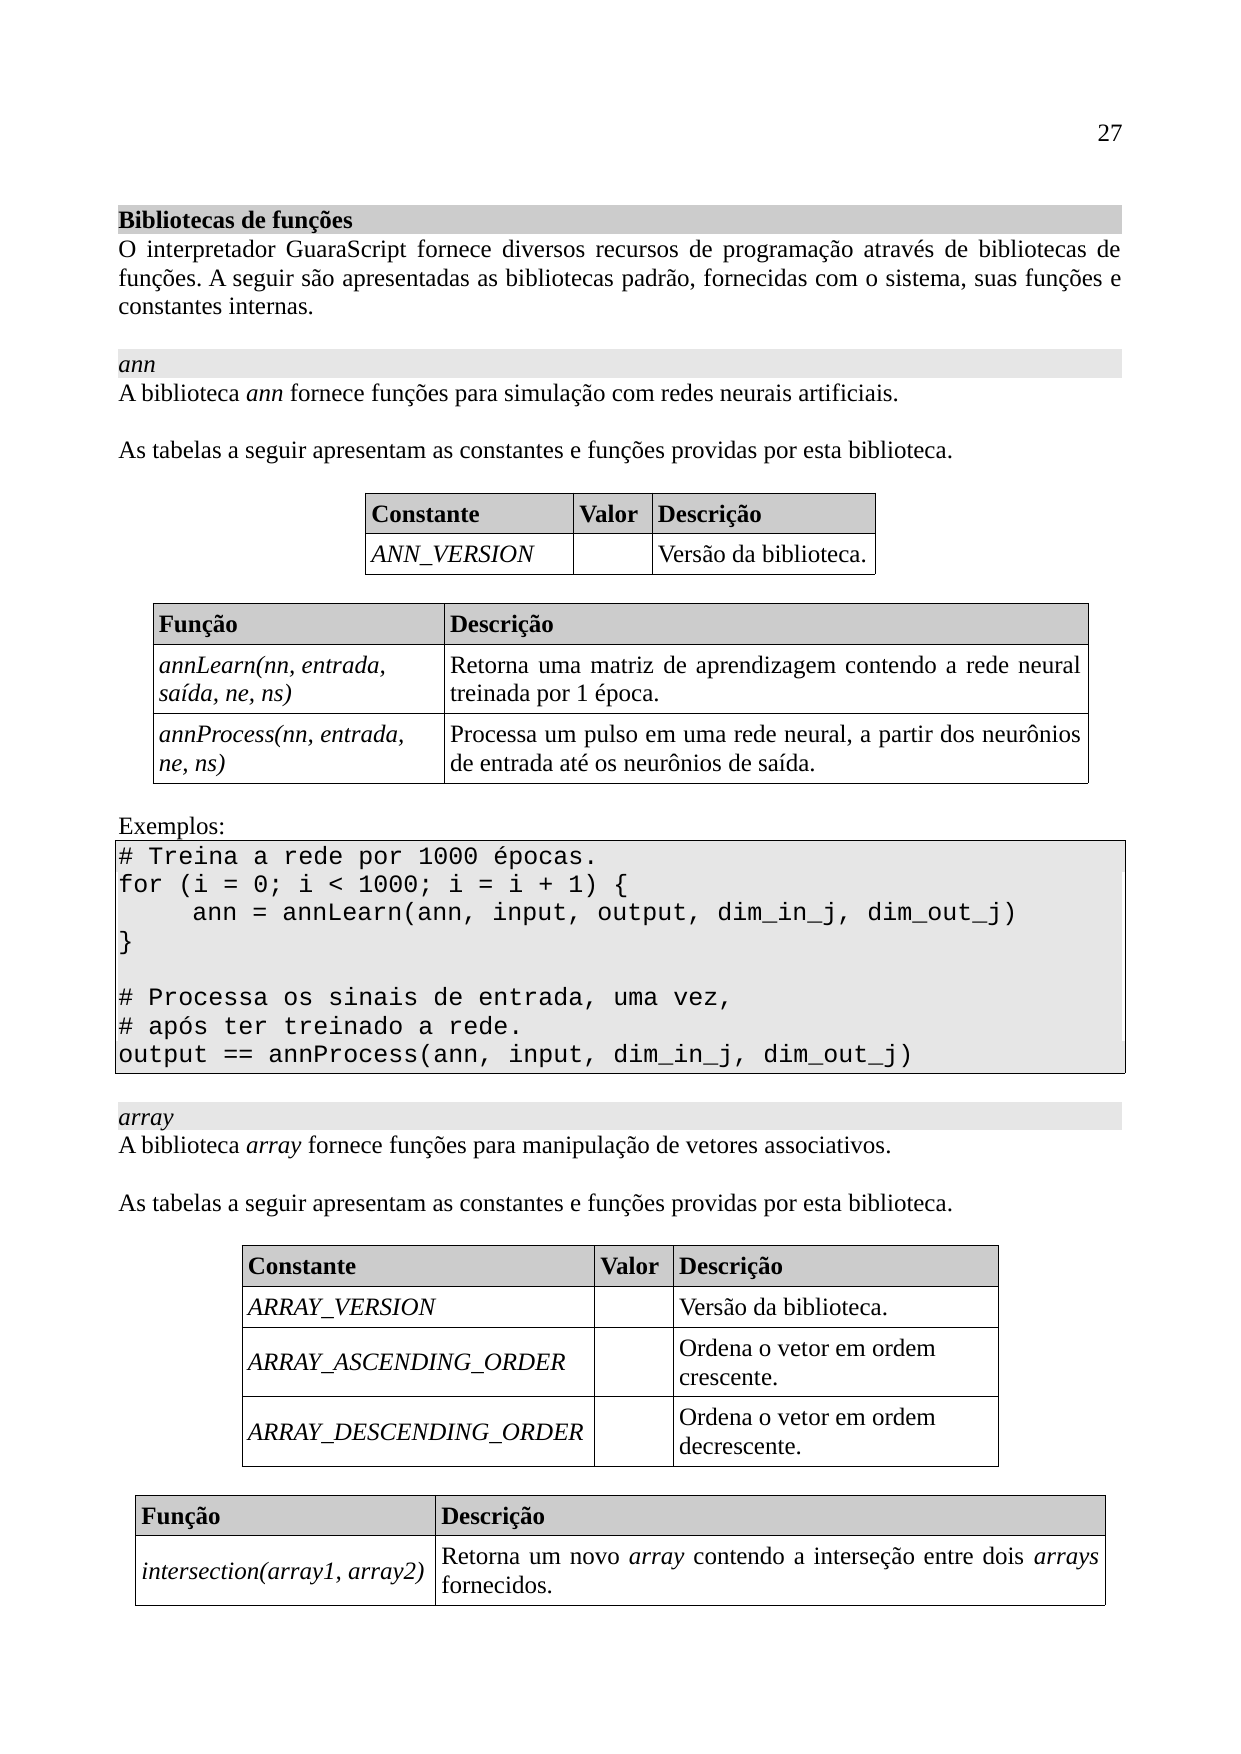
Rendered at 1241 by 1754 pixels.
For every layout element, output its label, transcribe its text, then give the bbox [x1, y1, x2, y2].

text A biblioteca ann fornece funções para simulação com redes neurais artificiais. [118, 378, 1122, 406]
text output == annProcess(ann, input, dim_in_j, dim_out_j) [116, 1038, 1125, 1073]
table_header Função [136, 1496, 435, 1535]
table_cell annLearn(nn, entrada, saída, ne, ns) [154, 645, 444, 713]
text Bibliotecas de funções [118, 205, 1122, 234]
table_cell ARRAY_DESCENDING_ORDER [243, 1397, 594, 1466]
table_cell ANN_VERSION [366, 534, 573, 574]
text ann [118, 349, 1122, 378]
table_cell ARRAY_ASCENDING_ORDER [243, 1328, 594, 1396]
table_header Descrição [653, 494, 875, 533]
table_cell [595, 1287, 673, 1327]
table_header Constante [243, 1246, 594, 1286]
table_cell Versão da biblioteca. [653, 534, 875, 574]
table_header Descrição [445, 604, 1088, 644]
text As tabelas a seguir apresentam as constantes e funções providas por esta biblioteca. [118, 1188, 1122, 1217]
text As tabelas a seguir apresentam as constantes e funções providas por esta biblioteca. [118, 435, 1122, 464]
table_cell intersection(array1, array2) [136, 1536, 435, 1605]
table_cell [574, 534, 652, 574]
text Exemplos: [118, 811, 1122, 840]
table_cell Retorna um novo array contendo a interseção entre dois arrays fornecidos. [436, 1536, 1105, 1605]
table_header Valor [595, 1246, 673, 1286]
table_cell [595, 1328, 673, 1396]
text for (i = 0; i < 1000; i = i + 1) { [118, 872, 1122, 900]
table_header Valor [574, 494, 652, 533]
table_cell Ordena o vetor em ordem crescente. [674, 1328, 998, 1396]
table_header Descrição [436, 1496, 1105, 1535]
text # Processa os sinais de entrada, uma vez, [118, 985, 1122, 1013]
table_cell Versão da biblioteca. [674, 1287, 998, 1327]
table_header Função [154, 604, 444, 644]
text # Treina a rede por 1000 épocas. [116, 841, 1125, 872]
table_cell Retorna uma matriz de aprendizagem contendo a rede neural treinada por 1 época. [445, 645, 1088, 713]
text } [118, 928, 1122, 957]
table_header Constante [366, 494, 573, 533]
table_cell Processa um pulso em uma rede neural, a partir dos neurônios de entrada até os neurônios de saída. [445, 714, 1088, 783]
text # após ter treinado a rede. [118, 1013, 1122, 1038]
text array [118, 1102, 1122, 1130]
table_cell [595, 1397, 673, 1466]
table_header Descrição [674, 1246, 998, 1286]
text A biblioteca array fornece funções para manipulação de vetores associativos. [118, 1130, 1122, 1159]
text O interpretador GuaraScript fornece diversos recursos de programação através de bibliotecas de funções. A seguir são apresentadas as bibliotecas padrão, fornecidas com o sistema, suas funções e constantes internas. [118, 234, 1122, 320]
table_cell annProcess(nn, entrada, ne, ns) [154, 714, 444, 783]
table_cell ARRAY_VERSION [243, 1287, 594, 1327]
text ann = annLearn(ann, input, output, dim_in_j, dim_out_j) [118, 900, 1122, 928]
table_cell Ordena o vetor em ordem decrescente. [674, 1397, 998, 1466]
